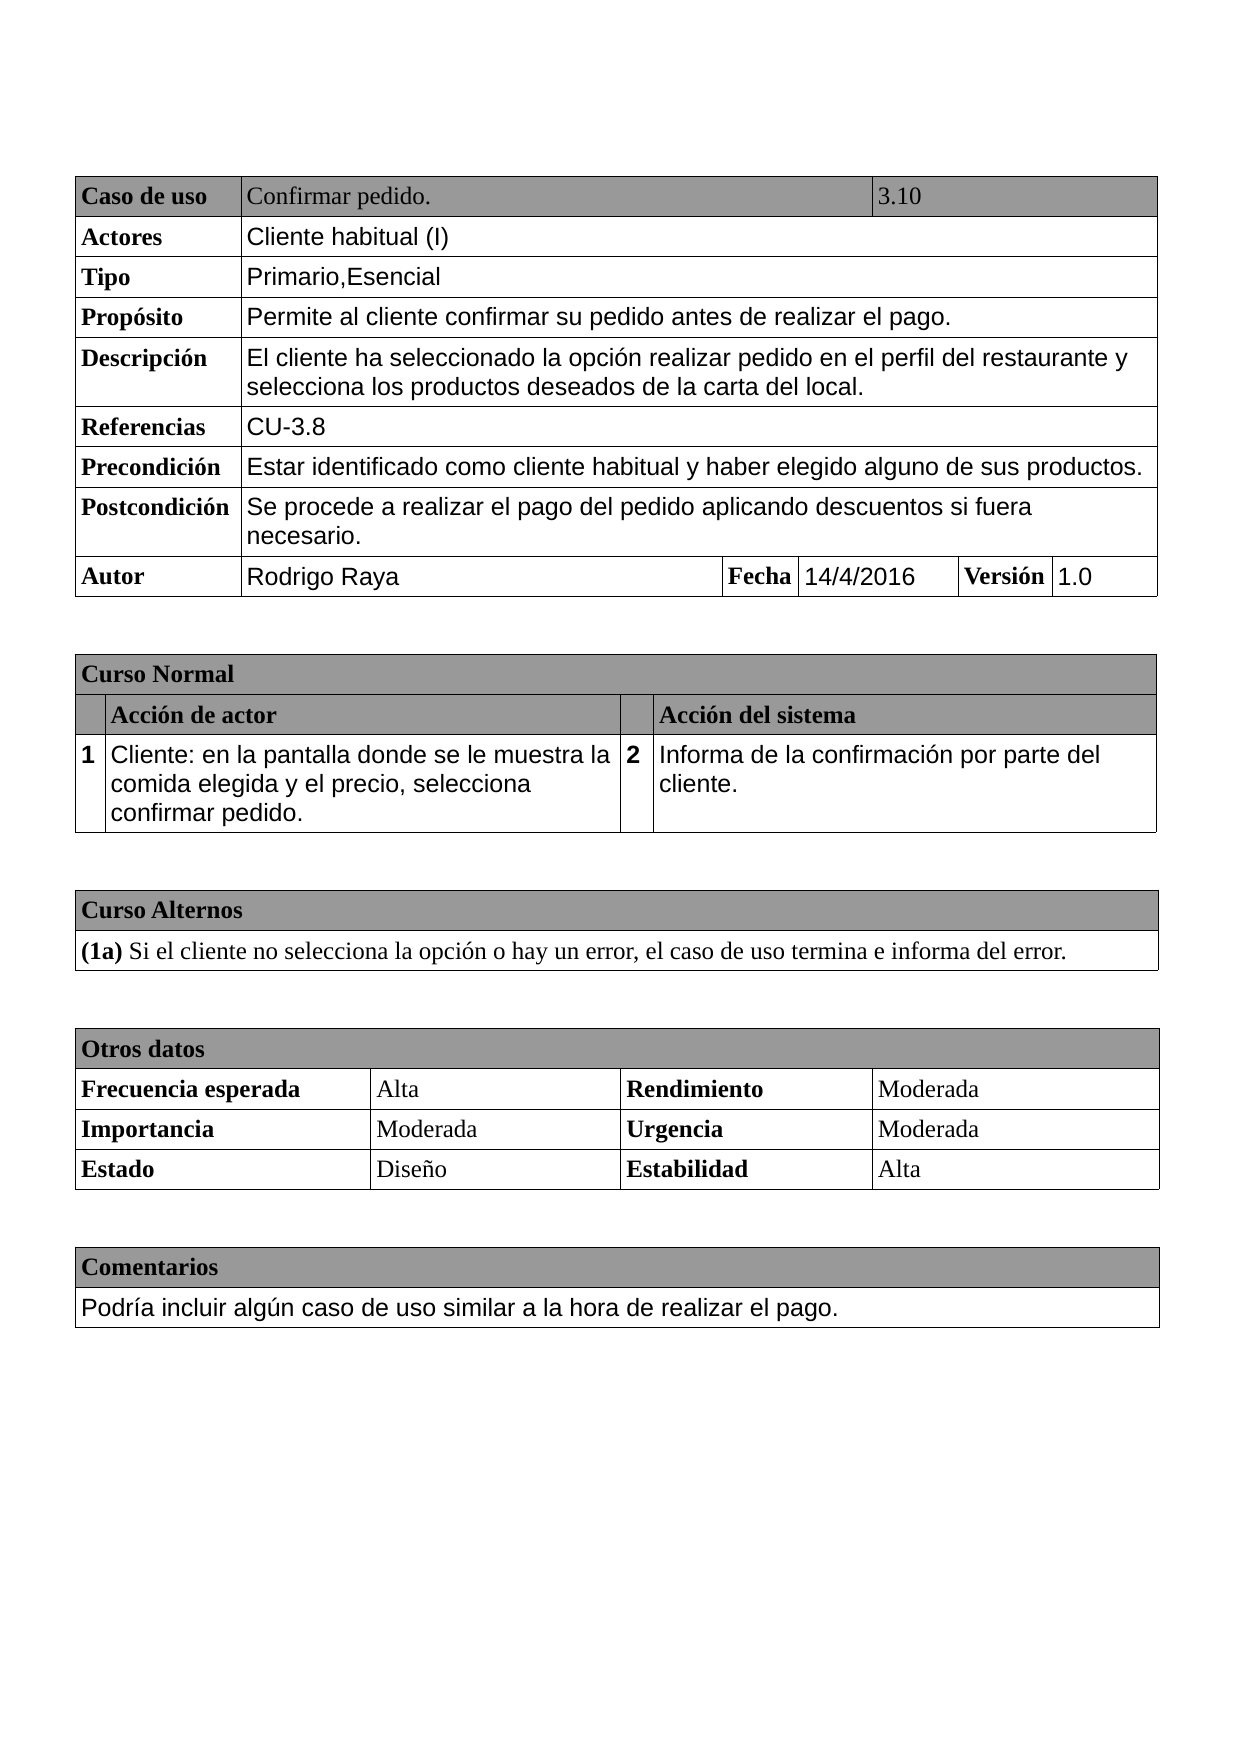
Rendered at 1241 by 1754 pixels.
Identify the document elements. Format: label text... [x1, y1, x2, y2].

table_cell 2 [621, 735, 653, 832]
table_cell Tipo [76, 257, 241, 297]
table_header Comentarios [76, 1248, 1159, 1287]
table_cell Frecuencia esperada [76, 1069, 370, 1108]
table_cell Referencias [76, 407, 241, 446]
table_cell Propósito [76, 298, 241, 337]
table_cell Diseño [371, 1150, 620, 1189]
table_cell CU-3.8 [242, 407, 1157, 446]
table_cell Fecha [723, 557, 798, 596]
table_cell Se procede a realizar el pago del pedido aplicando descuentos si fuera necesario. [242, 488, 1157, 556]
table_cell Versión [959, 557, 1052, 596]
table_cell Autor [76, 557, 241, 596]
table_cell Moderada [873, 1069, 1159, 1108]
table_cell [621, 695, 653, 734]
table_cell 1.0 [1053, 557, 1157, 596]
table_cell Primario,Esencial [242, 257, 1157, 297]
table_cell 14/4/2016 [799, 557, 958, 596]
table_cell Estado [76, 1150, 370, 1189]
table_cell Alta [371, 1069, 620, 1108]
table_cell Podría incluir algún caso de uso similar a la hora de realizar el pago. [76, 1288, 1159, 1327]
table_cell Permite al cliente confirmar su pedido antes de realizar el pago. [242, 298, 1157, 337]
table_cell Alta [873, 1150, 1159, 1189]
table_cell Acción del sistema [654, 695, 1156, 734]
table_header 3.10 [873, 177, 1157, 216]
table_cell Importancia [76, 1110, 370, 1149]
table_cell (1a) Si el cliente no selecciona la opción o hay un error, el caso de uso termina e informa del error. [76, 931, 1158, 970]
table_cell Urgencia [621, 1110, 872, 1149]
table_header Confirmar pedido. [242, 177, 872, 216]
table_cell Descripción [76, 338, 241, 406]
table_cell Estar identificado como cliente habitual y haber elegido alguno de sus productos. [242, 447, 1157, 487]
table_cell Precondición [76, 447, 241, 487]
table_cell Moderada [371, 1110, 620, 1149]
table_cell Estabilidad [621, 1150, 872, 1189]
table_header Caso de uso [76, 177, 241, 216]
table_cell Rendimiento [621, 1069, 872, 1108]
table_cell 1 [76, 735, 105, 832]
table_cell Moderada [873, 1110, 1159, 1149]
table_header Curso Normal [76, 655, 1156, 694]
table_cell Cliente: en la pantalla donde se le muestra la comida elegida y el precio, selecciona confirmar pedido. [106, 735, 620, 832]
table_cell Cliente habitual (I) [242, 217, 1157, 256]
table_cell Informa de la confirmación por parte del cliente. [654, 735, 1156, 832]
table_header Otros datos [76, 1029, 1159, 1068]
table_header Curso Alternos [76, 891, 1158, 930]
table_cell Rodrigo Raya [242, 557, 722, 596]
table_cell Postcondición [76, 488, 241, 556]
table_cell Actores [76, 217, 241, 256]
table_cell Acción de actor [106, 695, 620, 734]
table_cell [76, 695, 105, 734]
table_cell El cliente ha seleccionado la opción realizar pedido en el perfil del restaurante y selecciona los productos deseados de la carta del local. [242, 338, 1157, 406]
